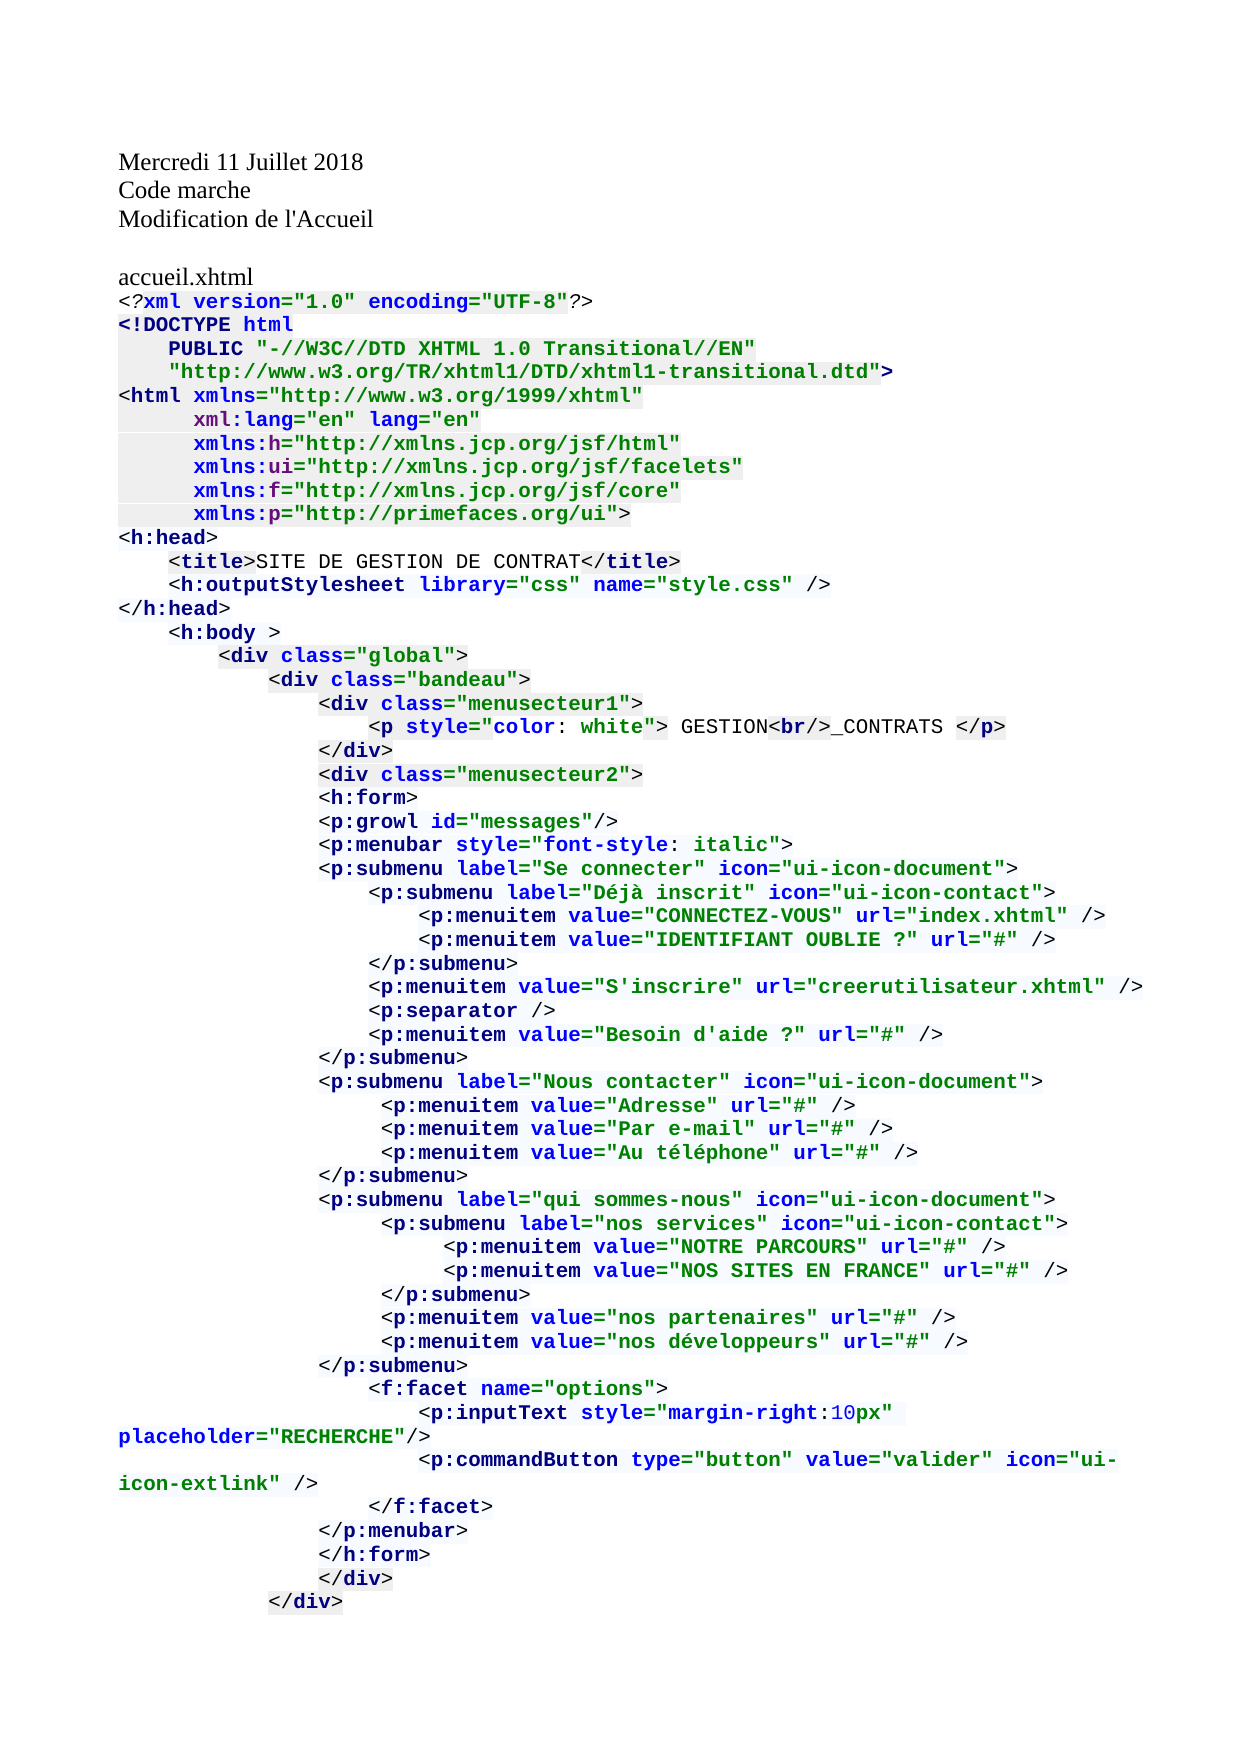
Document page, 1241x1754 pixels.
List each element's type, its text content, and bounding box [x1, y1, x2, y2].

text </h:head> [118, 598, 1145, 622]
text accueil.xhtml [118, 262, 1145, 291]
text <p:menuitem value="S'inscrire" url="creerutilisateur.xhtml" /> [118, 976, 1145, 1000]
text xmlns:f="http://xmlns.jcp.org/jsf/core" [118, 480, 1145, 503]
text <html xmlns="http://www.w3.org/1999/xhtml" [118, 385, 1145, 409]
text <title>SITE DE GESTION DE CONTRAT</title> [118, 551, 1145, 574]
text <f:facet name="options"> [118, 1378, 1145, 1402]
text <p:menuitem value="Par e-mail" url="#" /> [118, 1118, 1145, 1142]
text <div class="menusecteur2"> [118, 763, 1145, 787]
text <?xml version="1.0" encoding="UTF-8"?> [118, 291, 1145, 314]
text <div class="bandeau"> [118, 669, 1145, 693]
text <p:submenu label="nos services" icon="ui-icon-contact"> [118, 1213, 1145, 1236]
text <!DOCTYPE html [118, 314, 1145, 338]
text </div> [118, 1591, 1145, 1615]
text <p:menuitem value="Au téléphone" url="#" /> [118, 1142, 1145, 1166]
text <p:separator /> [118, 1000, 1145, 1024]
text xmlns:p="http://primefaces.org/ui"> [118, 503, 1145, 527]
text <p:growl id="messages"/> [118, 811, 1145, 834]
text Code marche [118, 176, 1145, 204]
text xmlns:ui="http://xmlns.jcp.org/jsf/facelets" [118, 456, 1145, 480]
text <p:menuitem value="Besoin d'aide ?" url="#" /> [118, 1024, 1145, 1047]
text </div> [118, 740, 1145, 763]
text <p:menuitem value="Adresse" url="#" /> [118, 1094, 1145, 1118]
text xmlns:h="http://xmlns.jcp.org/jsf/html" [118, 432, 1145, 456]
text </p:submenu> [118, 953, 1145, 976]
text <p:menuitem value="IDENTIFIANT OUBLIE ?" url="#" /> [118, 929, 1145, 953]
text <p:commandButton type="button" value="valider" icon="ui-icon-extlink" /> [118, 1449, 1145, 1497]
text <p:submenu label="Nous contacter" icon="ui-icon-document"> [118, 1071, 1145, 1094]
text Modification de l'Accueil [118, 204, 1145, 233]
text <p:inputText style="margin-right:10px" placeholder="RECHERCHE"/> [118, 1402, 1145, 1449]
text <div class="global"> [118, 645, 1145, 669]
text <p:menuitem value="NOTRE PARCOURS" url="#" /> [118, 1236, 1145, 1260]
text <p:submenu label="Se connecter" icon="ui-icon-document"> [118, 858, 1145, 882]
text </p:submenu> [118, 1355, 1145, 1378]
text <p:submenu label="qui sommes-nous" icon="ui-icon-document"> [118, 1189, 1145, 1213]
text <p:submenu label="Déjà inscrit" icon="ui-icon-contact"> [118, 882, 1145, 905]
text <h:form> [118, 787, 1145, 811]
text </div> [118, 1567, 1145, 1591]
text PUBLIC "-//W3C//DTD XHTML 1.0 Transitional//EN" [118, 338, 1145, 362]
text </f:facet> [118, 1497, 1145, 1520]
text </p:submenu> [118, 1284, 1145, 1307]
text <p:menuitem value="CONNECTEZ-VOUS" url="index.xhtml" /> [118, 905, 1145, 929]
text </p:menubar> [118, 1520, 1145, 1544]
text "http://www.w3.org/TR/xhtml1/DTD/xhtml1-transitional.dtd"> [118, 362, 1145, 385]
text xml:lang="en" lang="en" [118, 409, 1145, 432]
text <h:head> [118, 527, 1145, 551]
text </p:submenu> [118, 1166, 1145, 1189]
text <p:menuitem value="NOS SITES EN FRANCE" url="#" /> [118, 1260, 1145, 1284]
text <p style="color: white"> GESTION<br/>_CONTRATS </p> [118, 716, 1145, 740]
text <p:menubar style="font-style: italic"> [118, 834, 1145, 858]
text </h:form> [118, 1544, 1145, 1567]
text <p:menuitem value="nos développeurs" url="#" /> [118, 1331, 1145, 1355]
text <h:body > [118, 622, 1145, 645]
text <h:outputStylesheet library="css" name="style.css" /> [118, 574, 1145, 598]
text <p:menuitem value="nos partenaires" url="#" /> [118, 1307, 1145, 1331]
text </p:submenu> [118, 1047, 1145, 1071]
text Mercredi 11 Juillet 2018 [118, 147, 1145, 176]
text <div class="menusecteur1"> [118, 693, 1145, 716]
